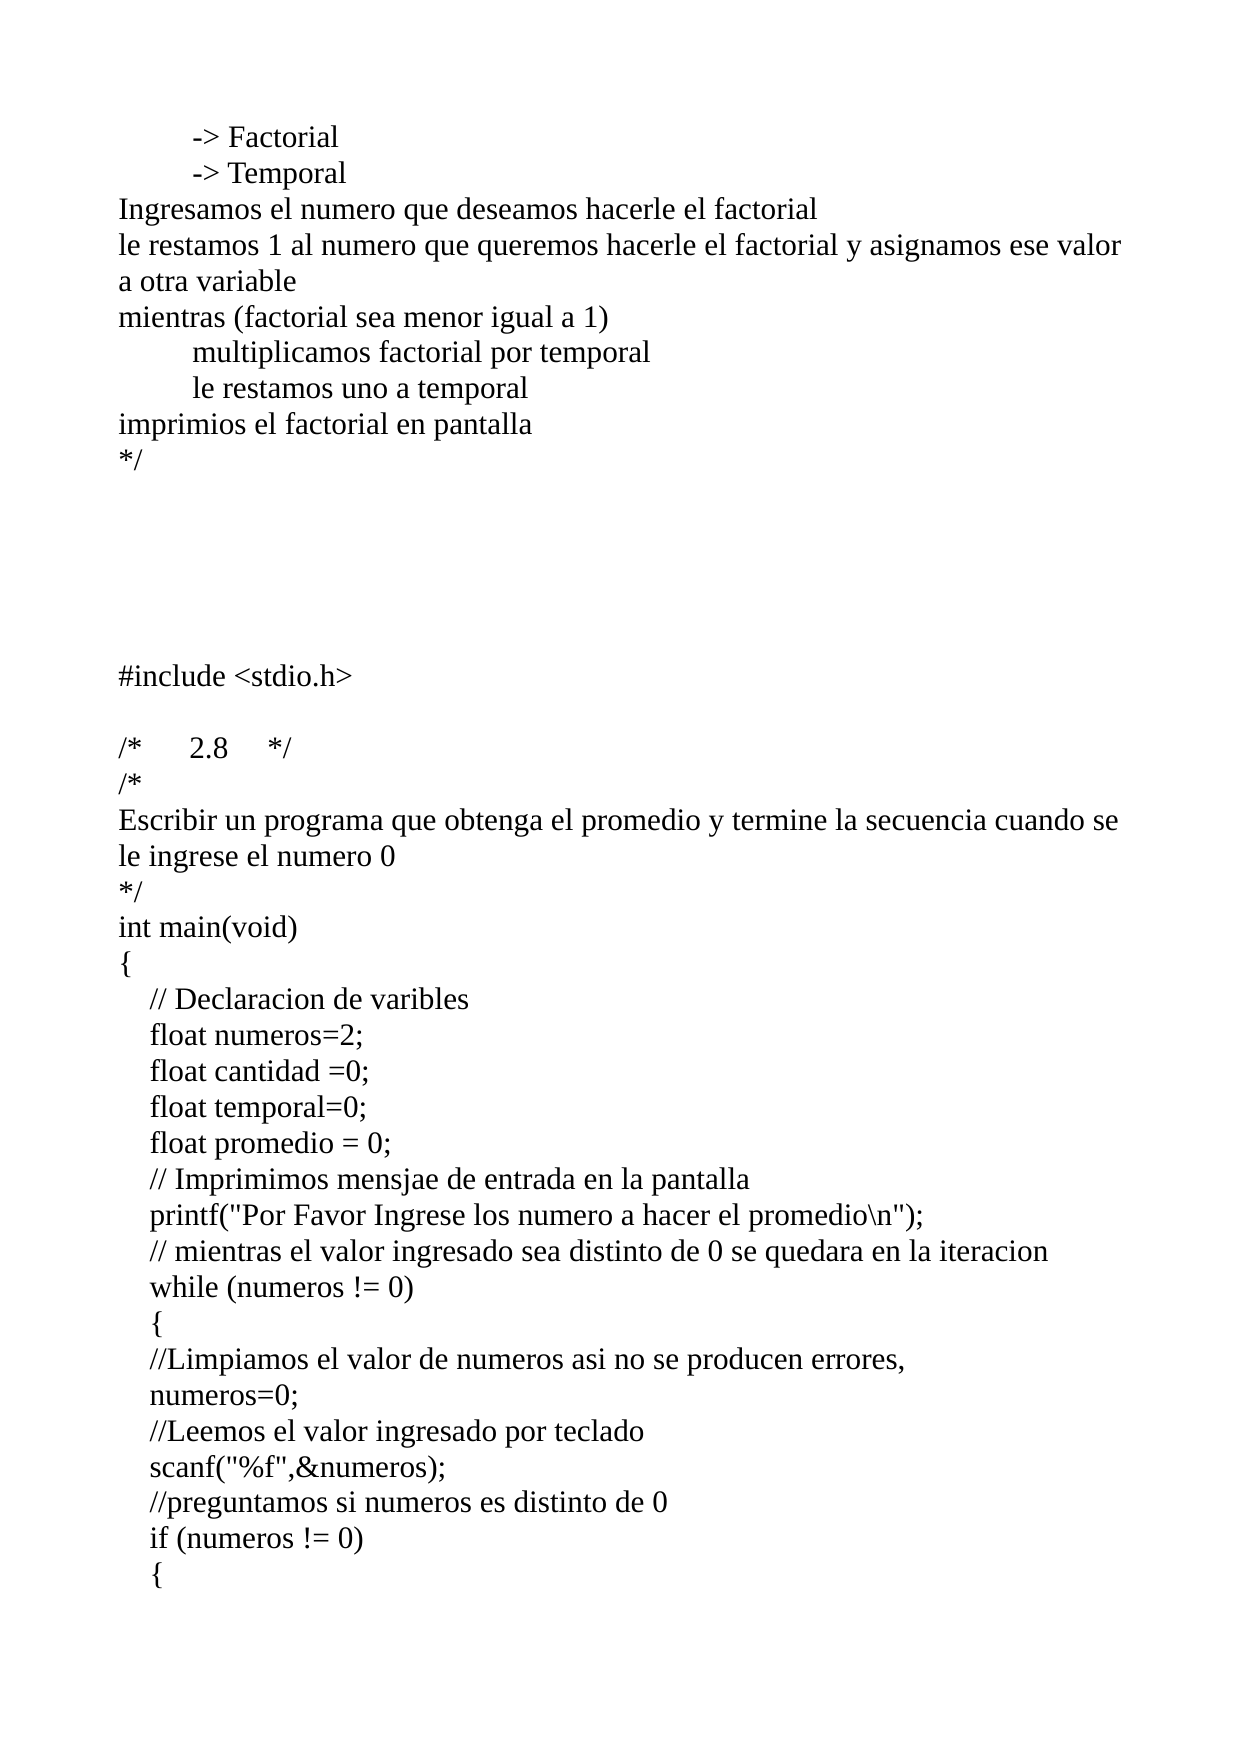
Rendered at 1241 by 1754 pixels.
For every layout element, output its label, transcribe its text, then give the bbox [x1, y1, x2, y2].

text le restamos uno a temporal [118, 370, 1122, 406]
text */ [118, 442, 1122, 477]
text if (numeros != 0) [118, 1520, 1122, 1556]
text { [118, 945, 1122, 981]
text -> Temporal [118, 154, 1122, 190]
text numeros=0; [118, 1376, 1122, 1412]
text while (numeros != 0) [118, 1268, 1122, 1304]
text multiplicamos factorial por temporal [118, 334, 1122, 370]
text float numeros=2; [118, 1017, 1122, 1052]
text // Imprimimos mensjae de entrada en la pantalla [118, 1160, 1122, 1196]
text #include <stdio.h> [118, 657, 1122, 693]
text //Leemos el valor ingresado por teclado [118, 1412, 1122, 1448]
text Ingresamos el numero que deseamos hacerle el factorial [118, 190, 1122, 226]
text printf("Por Favor Ingrese los numero a hacer el promedio\n"); [118, 1196, 1122, 1232]
text /* [118, 765, 1122, 801]
text Escribir un programa que obtenga el promedio y termine la secuencia cuando se le ingrese el numero 0 [118, 801, 1122, 873]
text mientras (factorial sea menor igual a 1) [118, 298, 1122, 334]
text float promedio = 0; [118, 1124, 1122, 1160]
text /* 2.8 */ [118, 729, 1122, 765]
text //Limpiamos el valor de numeros asi no se producen errores, [118, 1340, 1122, 1376]
text int main(void) [118, 909, 1122, 945]
text scanf("%f",&numeros); [118, 1448, 1122, 1484]
text { [118, 1304, 1122, 1340]
text -> Factorial [118, 118, 1122, 154]
text */ [118, 873, 1122, 909]
text float cantidad =0; [118, 1052, 1122, 1088]
text // mientras el valor ingresado sea distinto de 0 se quedara en la iteracion [118, 1232, 1122, 1268]
text le restamos 1 al numero que queremos hacerle el factorial y asignamos ese valor a otra variable [118, 226, 1122, 298]
text { [118, 1556, 1122, 1592]
text float temporal=0; [118, 1088, 1122, 1124]
text imprimios el factorial en pantalla [118, 406, 1122, 442]
text // Declaracion de varibles [118, 981, 1122, 1017]
text //preguntamos si numeros es distinto de 0 [118, 1484, 1122, 1520]
